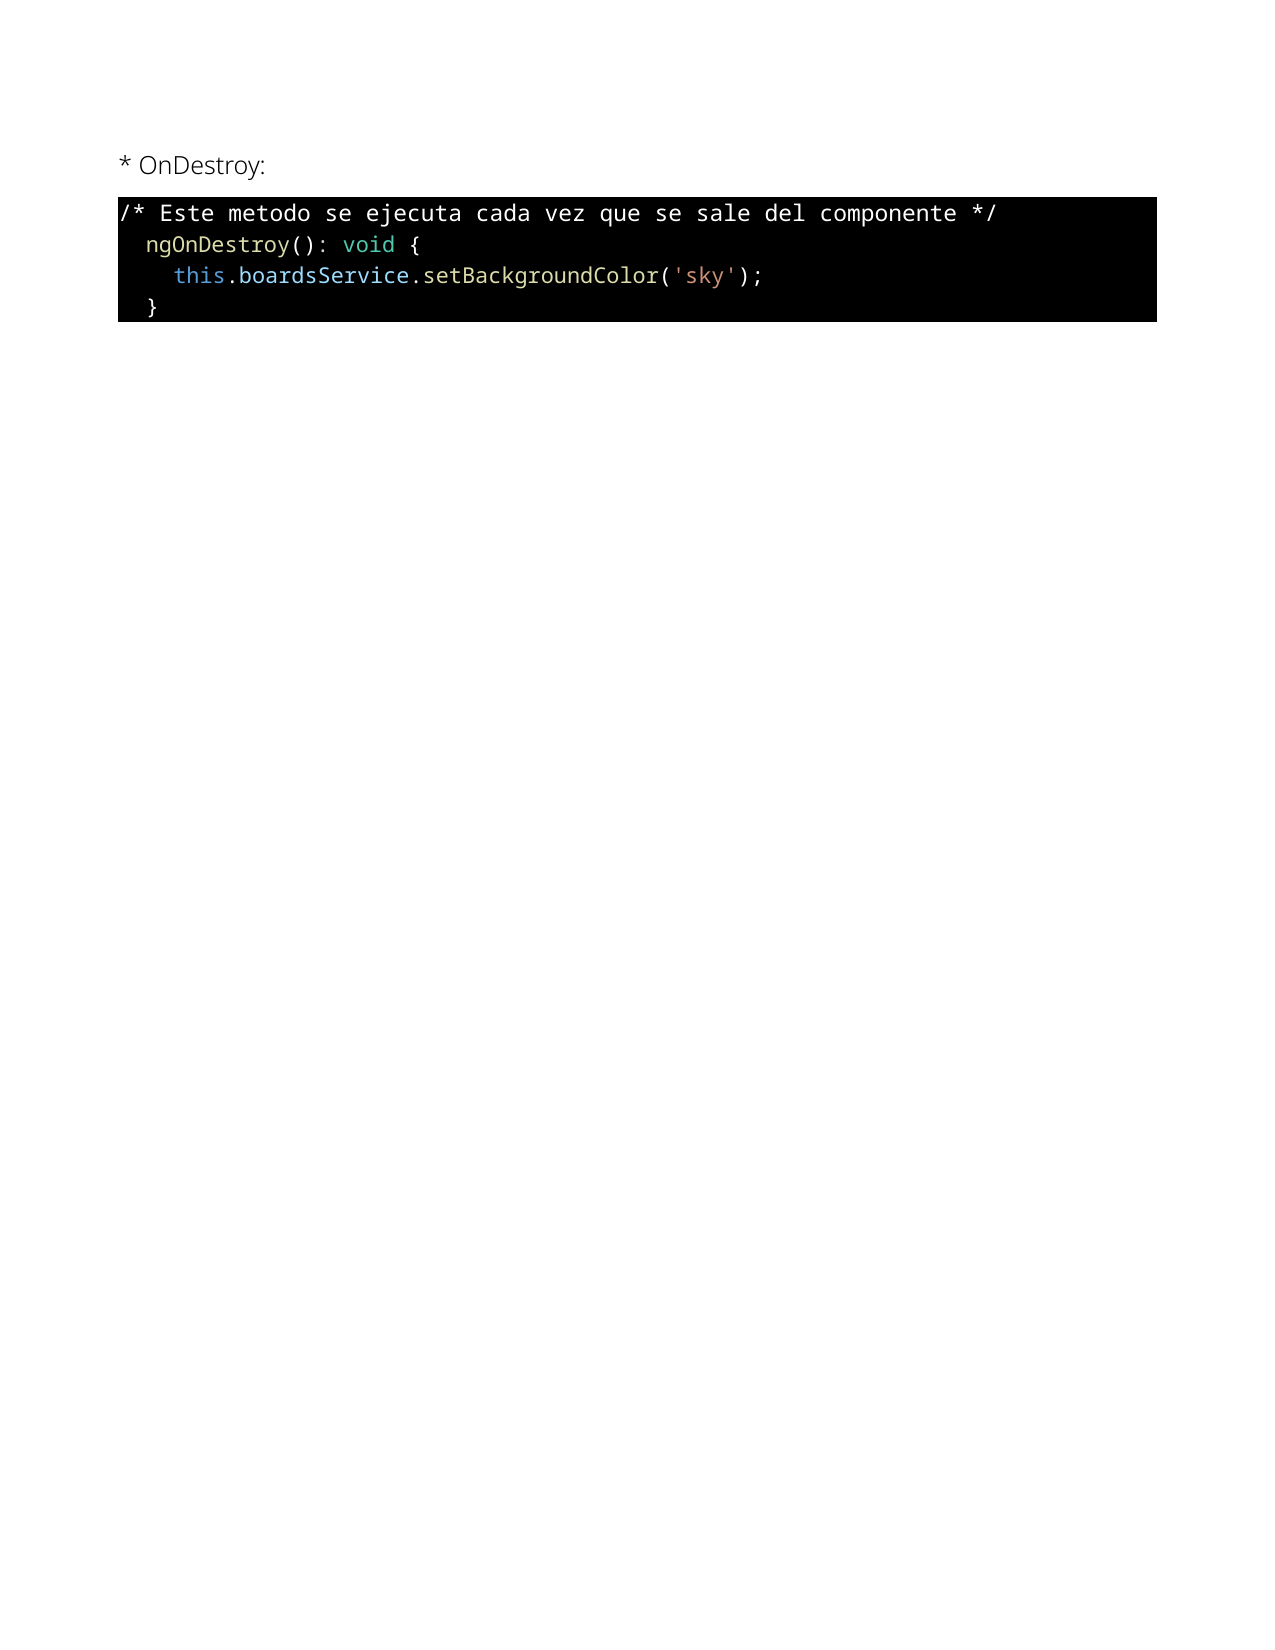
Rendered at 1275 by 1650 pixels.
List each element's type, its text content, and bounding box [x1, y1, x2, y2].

text * OnDestroy: [118, 148, 1157, 182]
text } [118, 290, 1157, 322]
text /* Este metodo se ejecuta cada vez que se sale del componente */ [118, 197, 1157, 228]
text ngOnDestroy(): void { [118, 228, 1157, 259]
text this.boardsService.setBackgroundColor('sky'); [118, 259, 1157, 290]
